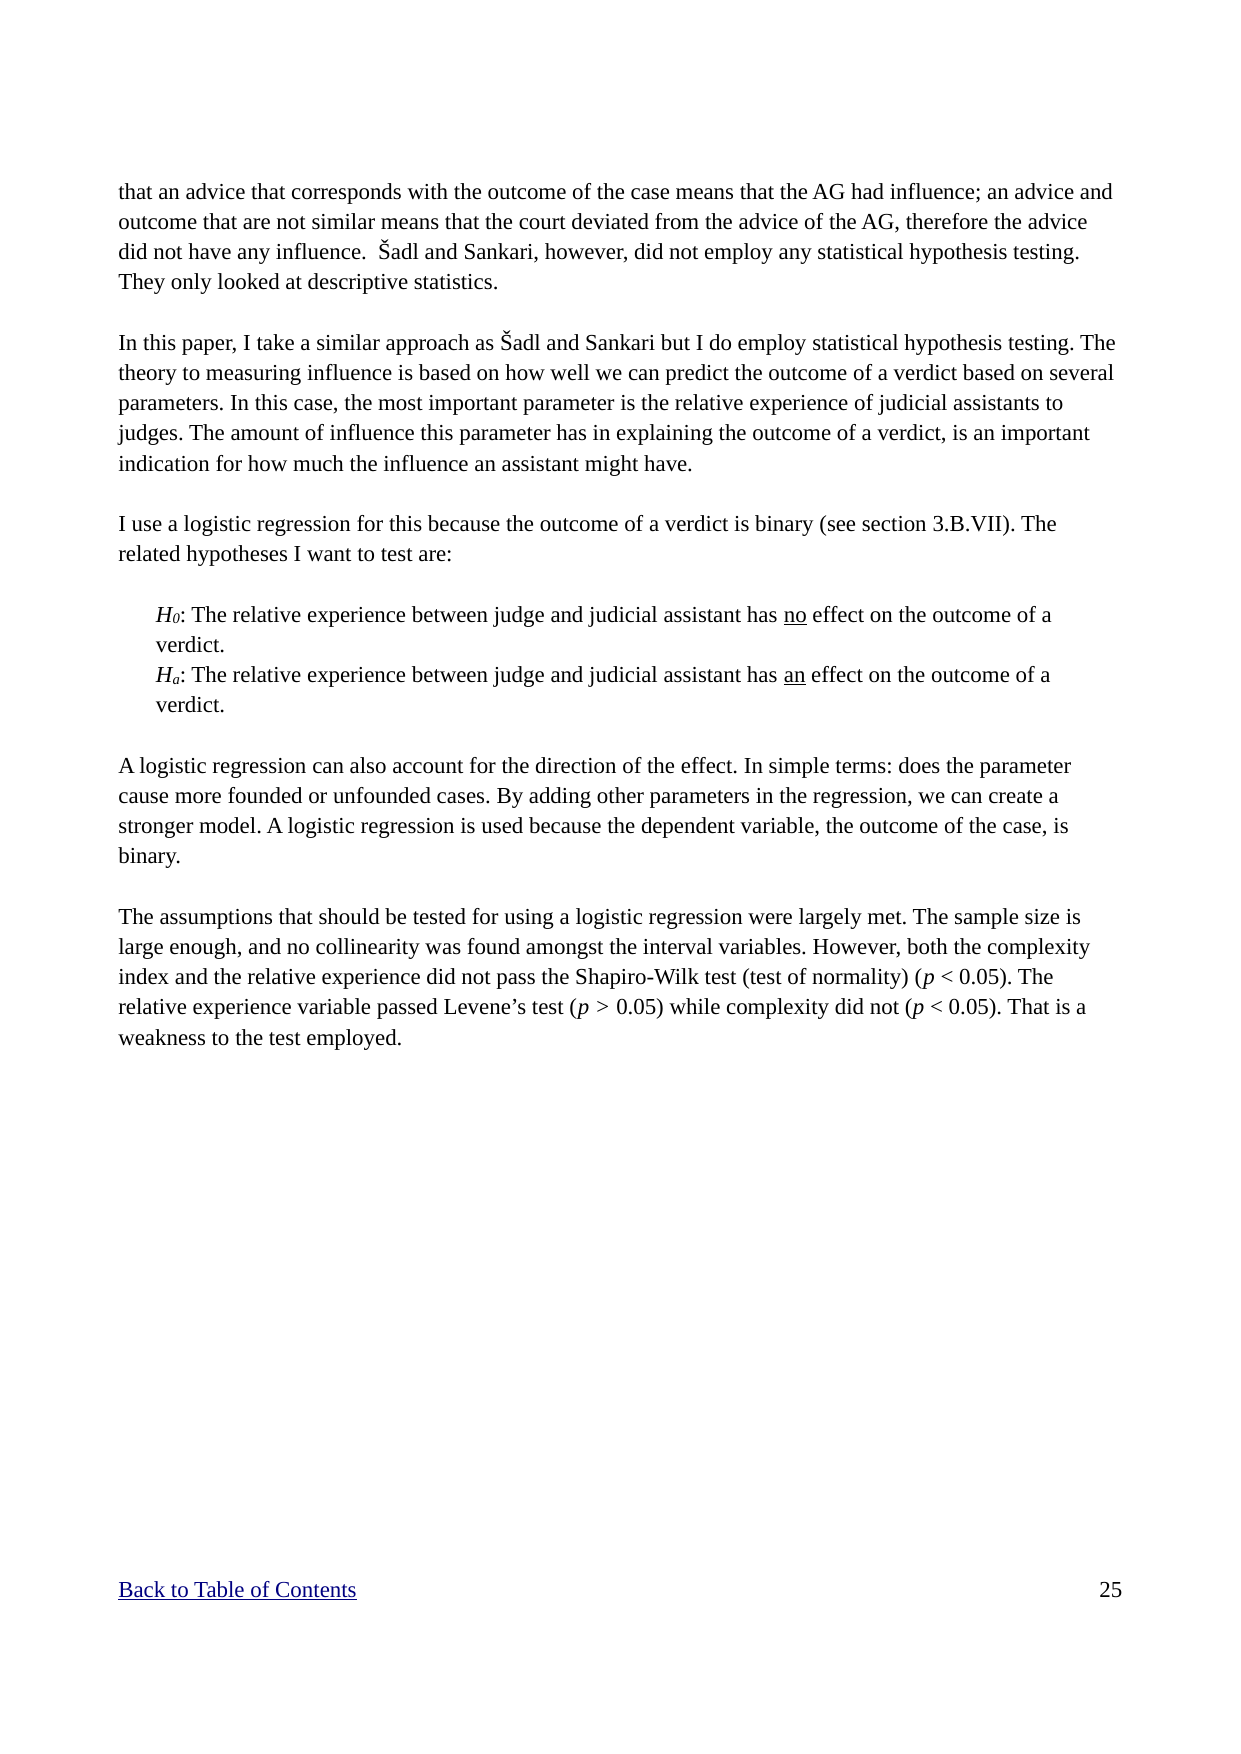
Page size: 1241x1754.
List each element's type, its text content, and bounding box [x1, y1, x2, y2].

text that an advice that corresponds with the outcome of the case means that the AG had influence; an advice and outcome that are not similar means that the court deviated from the advice of the AG, therefore the advice did not have any influence. Šadl and Sankari, however, did not employ any statistical hypothesis testing. They only looked at descriptive statistics. [118, 178, 1122, 295]
text The assumptions that should be tested for using a logistic regression were largely met. The sample size is large enough, and no collinearity was found amongst the interval variables. However, both the complexity index and the relative experience did not pass the Shapiro-Wilk test (test of normality) (p < 0.05). The relative experience variable passed Levene’s test (p > 0.05) while complexity did not (p < 0.05). That is a weakness to the test employed. [118, 903, 1122, 1050]
text I use a logistic regression for this because the outcome of a verdict is binary (see section 3.B.VII). The related hypotheses I want to test are: [118, 510, 1122, 567]
text A logistic regression can also account for the direction of the effect. In simple terms: does the parameter cause more founded or unfounded cases. By adding other parameters in the regression, we can create a stronger model. A logistic regression is used because the dependent variable, the outcome of the case, is binary. [118, 752, 1122, 869]
text In this paper, I take a similar approach as Šadl and Sankari but I do employ statistical hypothesis testing. The theory to measuring influence is based on how well we can predict the outcome of a verdict based on several parameters. In this case, the most important parameter is the relative experience of judicial assistants to judges. The amount of influence this parameter has in explaining the outcome of a verdict, is an important indication for how much the influence an assistant might have. [118, 329, 1122, 476]
text H0: The relative experience between judge and judicial assistant has no effect on the outcome of a verdict. Ha: The relative experience between judge and judicial assistant has an effect on the outcome of a verdict. [156, 601, 1122, 718]
